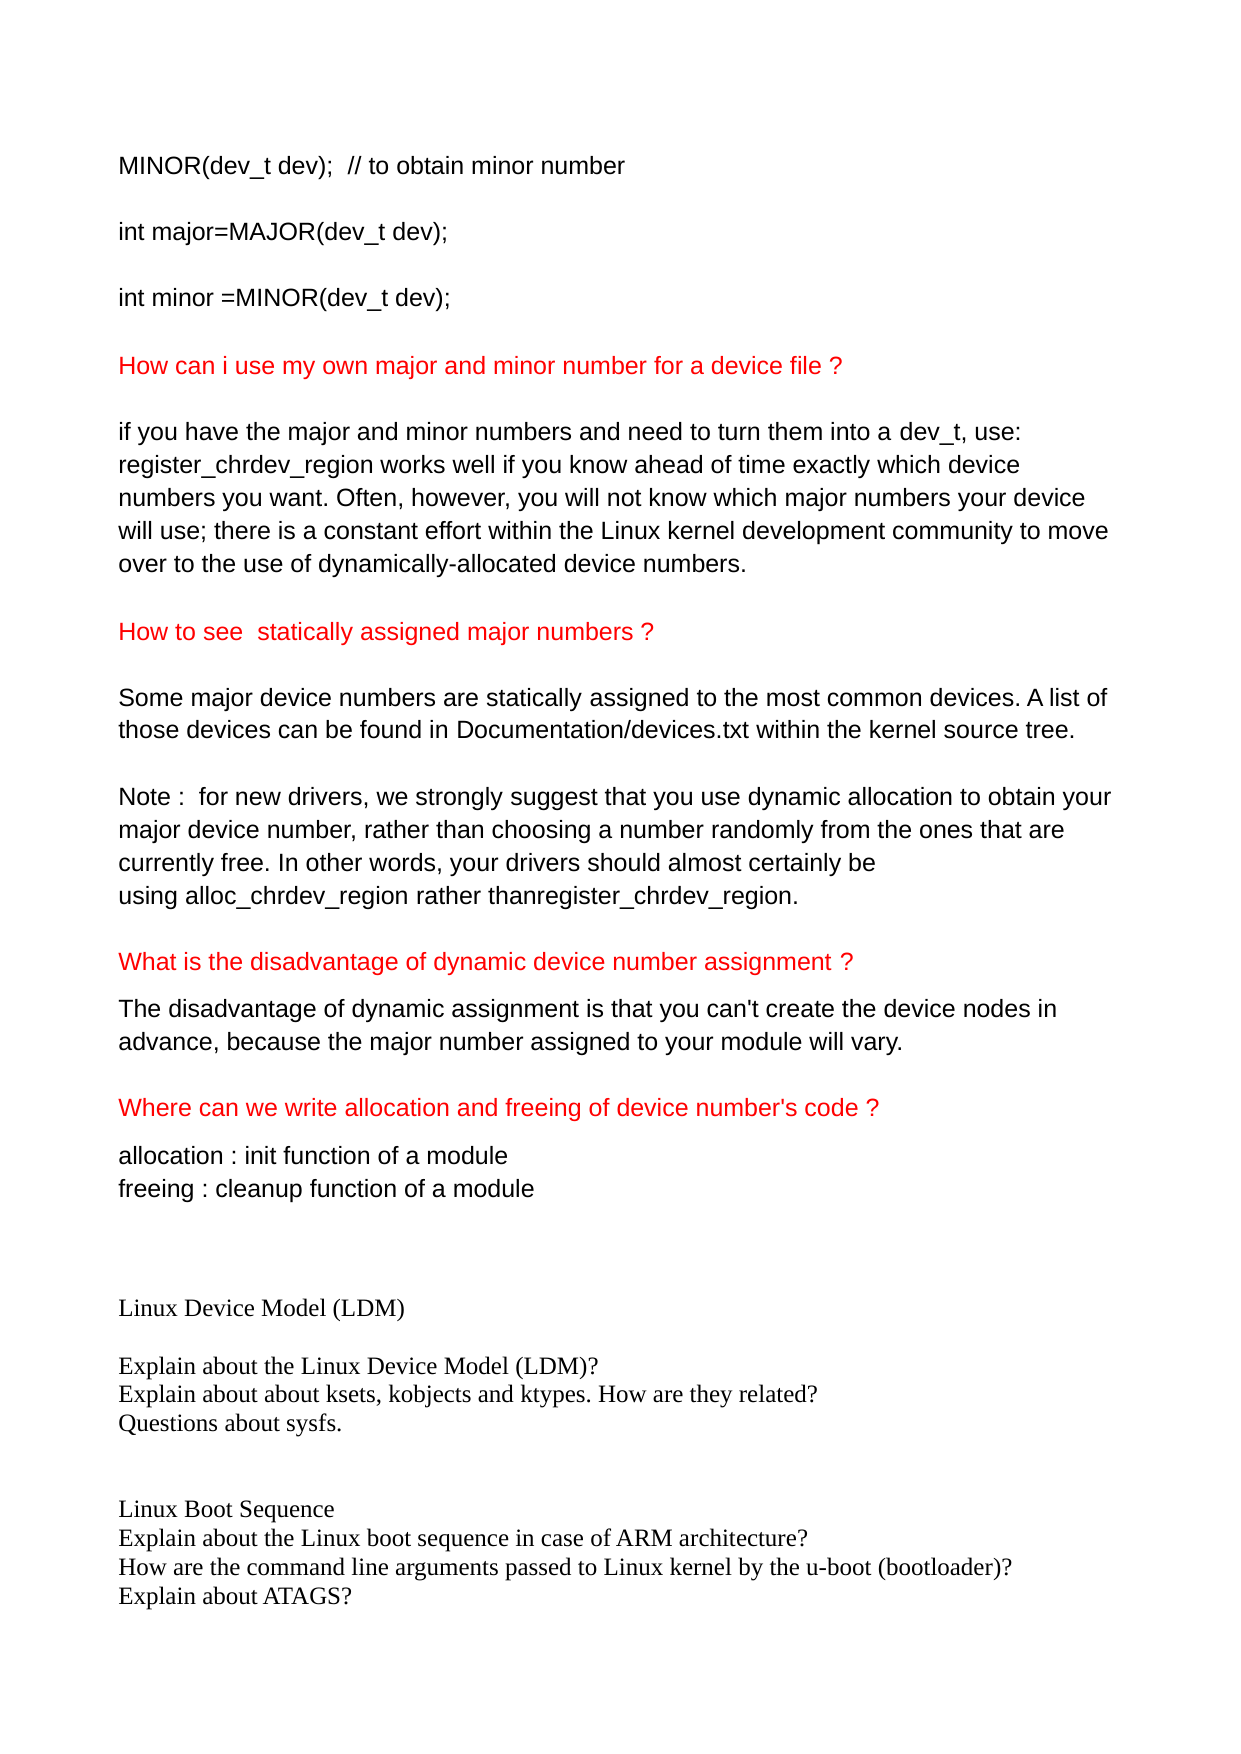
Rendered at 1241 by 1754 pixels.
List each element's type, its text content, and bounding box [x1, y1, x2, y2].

text if you have the major and minor numbers and need to turn them into a dev_t, use: [118, 417, 1122, 446]
text Where can we write allocation and freeing of device number's code ? [118, 1093, 1122, 1122]
text What is the disadvantage of dynamic device number assignment ? [118, 947, 1122, 975]
text How to see statically assigned major numbers ? [118, 616, 1122, 645]
text Note : for new drivers, we strongly suggest that you use dynamic allocation to obtain your major device number, rather than choosing a number randomly from the ones that are currently free. In other words, your drivers should almost certainly be using alloc_chrdev_region rather thanregister_chrdev_region. [118, 782, 1122, 909]
text Some major device numbers are statically assigned to the most common devices. A list of those devices can be found in Documentation/devices.txt within the kernel source tree. [118, 682, 1122, 744]
text MINOR(dev_t dev); // to obtain minor number [118, 151, 1122, 180]
text int minor =MINOR(dev_t dev); [118, 283, 1122, 312]
text The disadvantage of dynamic assignment is that you can't create the device nodes in advance, because the major number assigned to your module will vary. [118, 994, 1122, 1056]
text allocation : init function of a module [118, 1141, 1122, 1170]
text Linux Device Model (LDM) Explain about the Linux Device Model (LDM)? Explain about about ksets, kobjects and ktypes. How are they related? Questions about sysfs. Linux Boot Sequence Explain about the Linux boot sequence in case of ARM architecture? How are the command line arguments passed to Linux kernel by the u-boot (bootloader)? Explain about ATAGS? [118, 1293, 1122, 1609]
text int major=MAJOR(dev_t dev); [118, 217, 1122, 246]
text How can i use my own major and minor number for a device file ? [118, 351, 1122, 379]
text register_chrdev_region works well if you know ahead of time exactly which device numbers you want. Often, however, you will not know which major numbers your device will use; there is a constant effort within the Linux kernel development community to move over to the use of dynamically-allocated device numbers. [118, 450, 1122, 578]
text freeing : cleanup function of a module [118, 1174, 1122, 1203]
